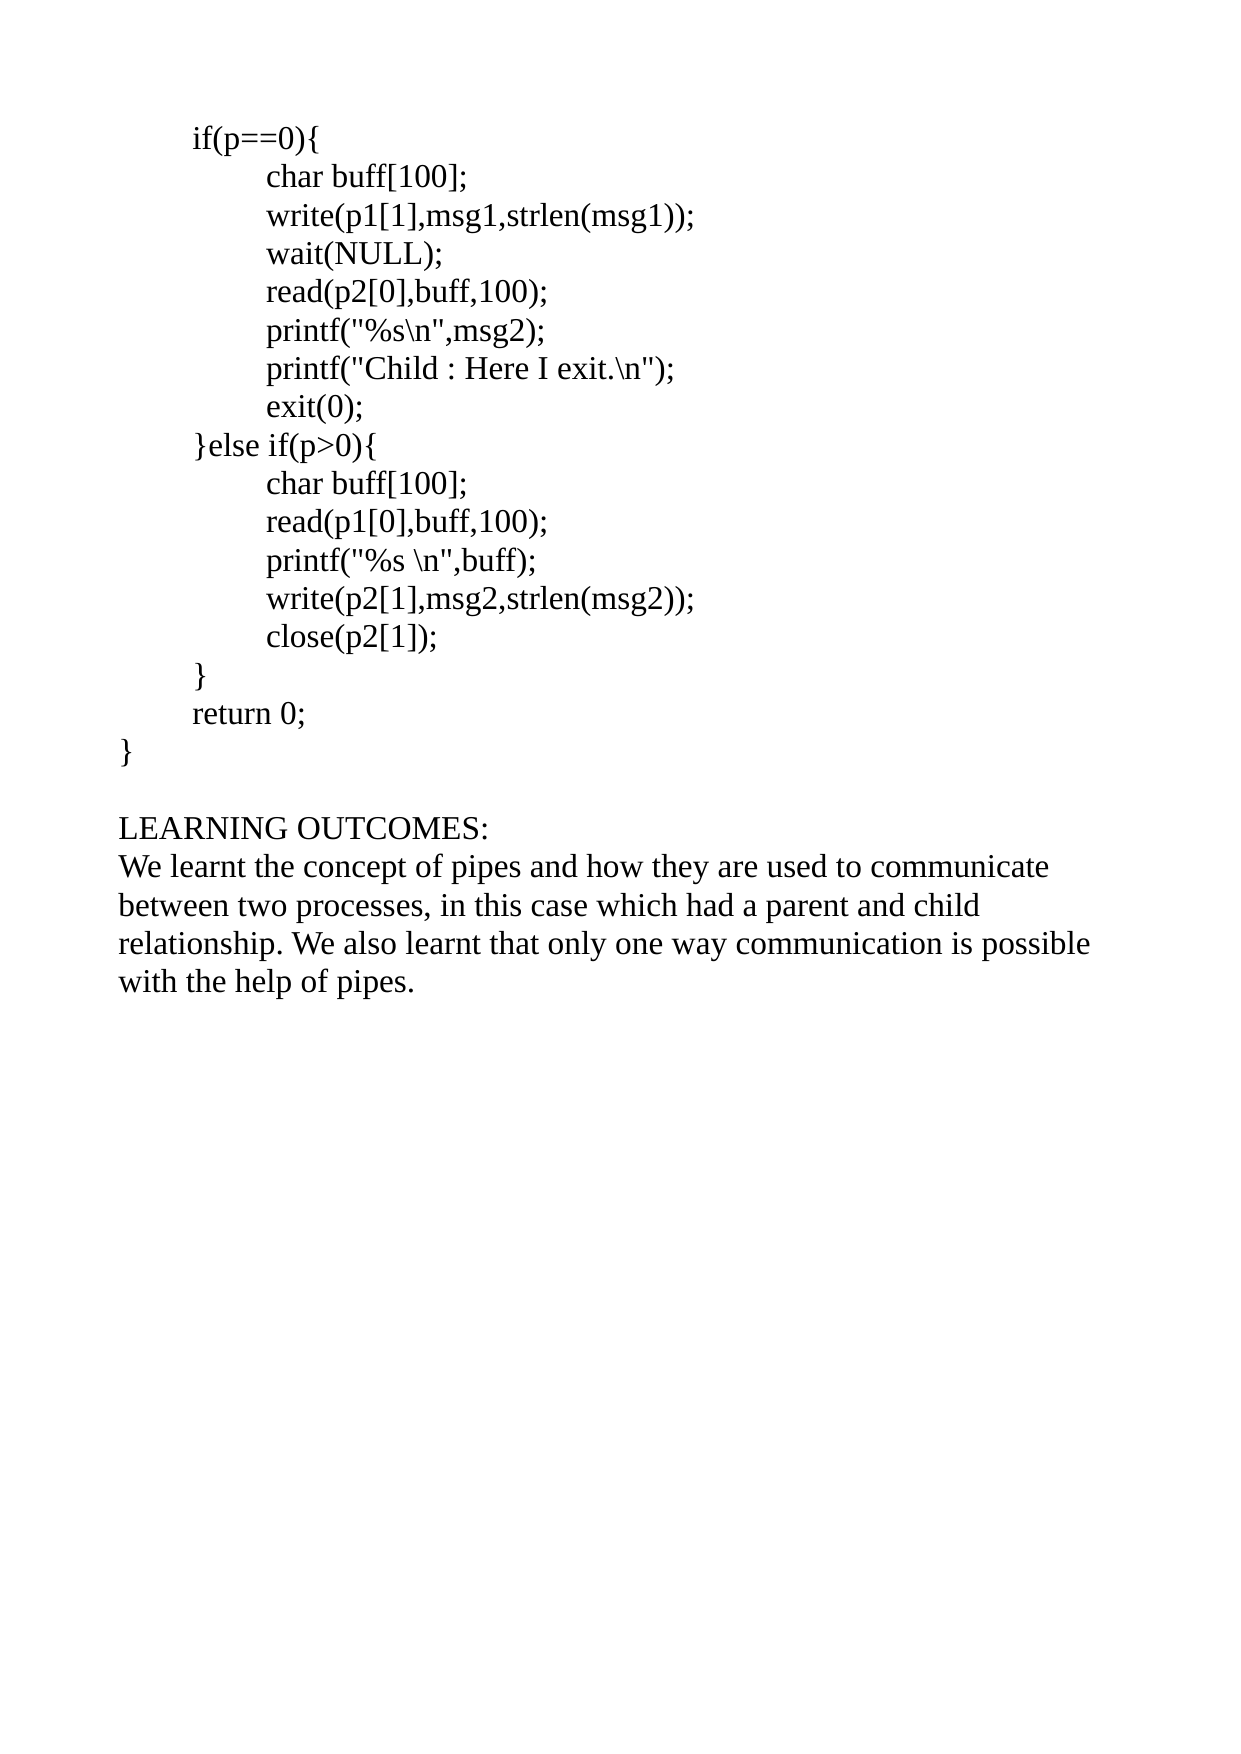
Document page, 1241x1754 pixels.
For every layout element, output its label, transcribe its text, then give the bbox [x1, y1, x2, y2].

text if(p==0){ [118, 118, 1122, 156]
text write(p1[1],msg1,strlen(msg1)); [118, 195, 1122, 233]
text }else if(p>0){ [118, 425, 1122, 463]
text We learnt the concept of pipes and how they are used to communicate [118, 846, 1122, 885]
text relationship. We also learnt that only one way communication is possible [118, 923, 1122, 961]
text char buff[100]; [118, 463, 1122, 501]
text } [118, 731, 1122, 770]
text printf("Child : Here I exit.\n"); [118, 348, 1122, 386]
text exit(0); [118, 386, 1122, 425]
text write(p2[1],msg2,strlen(msg2)); [118, 578, 1122, 616]
text } [118, 655, 1122, 693]
text close(p2[1]); [118, 616, 1122, 655]
text printf("%s \n",buff); [118, 540, 1122, 578]
text wait(NULL); [118, 233, 1122, 271]
text LEARNING OUTCOMES: [118, 808, 1122, 846]
text read(p2[0],buff,100); [118, 271, 1122, 310]
text read(p1[0],buff,100); [118, 501, 1122, 540]
text return 0; [118, 693, 1122, 731]
text with the help of pipes. [118, 961, 1122, 1000]
text char buff[100]; [118, 156, 1122, 195]
text printf("%s\n",msg2); [118, 310, 1122, 348]
text between two processes, in this case which had a parent and child [118, 885, 1122, 923]
